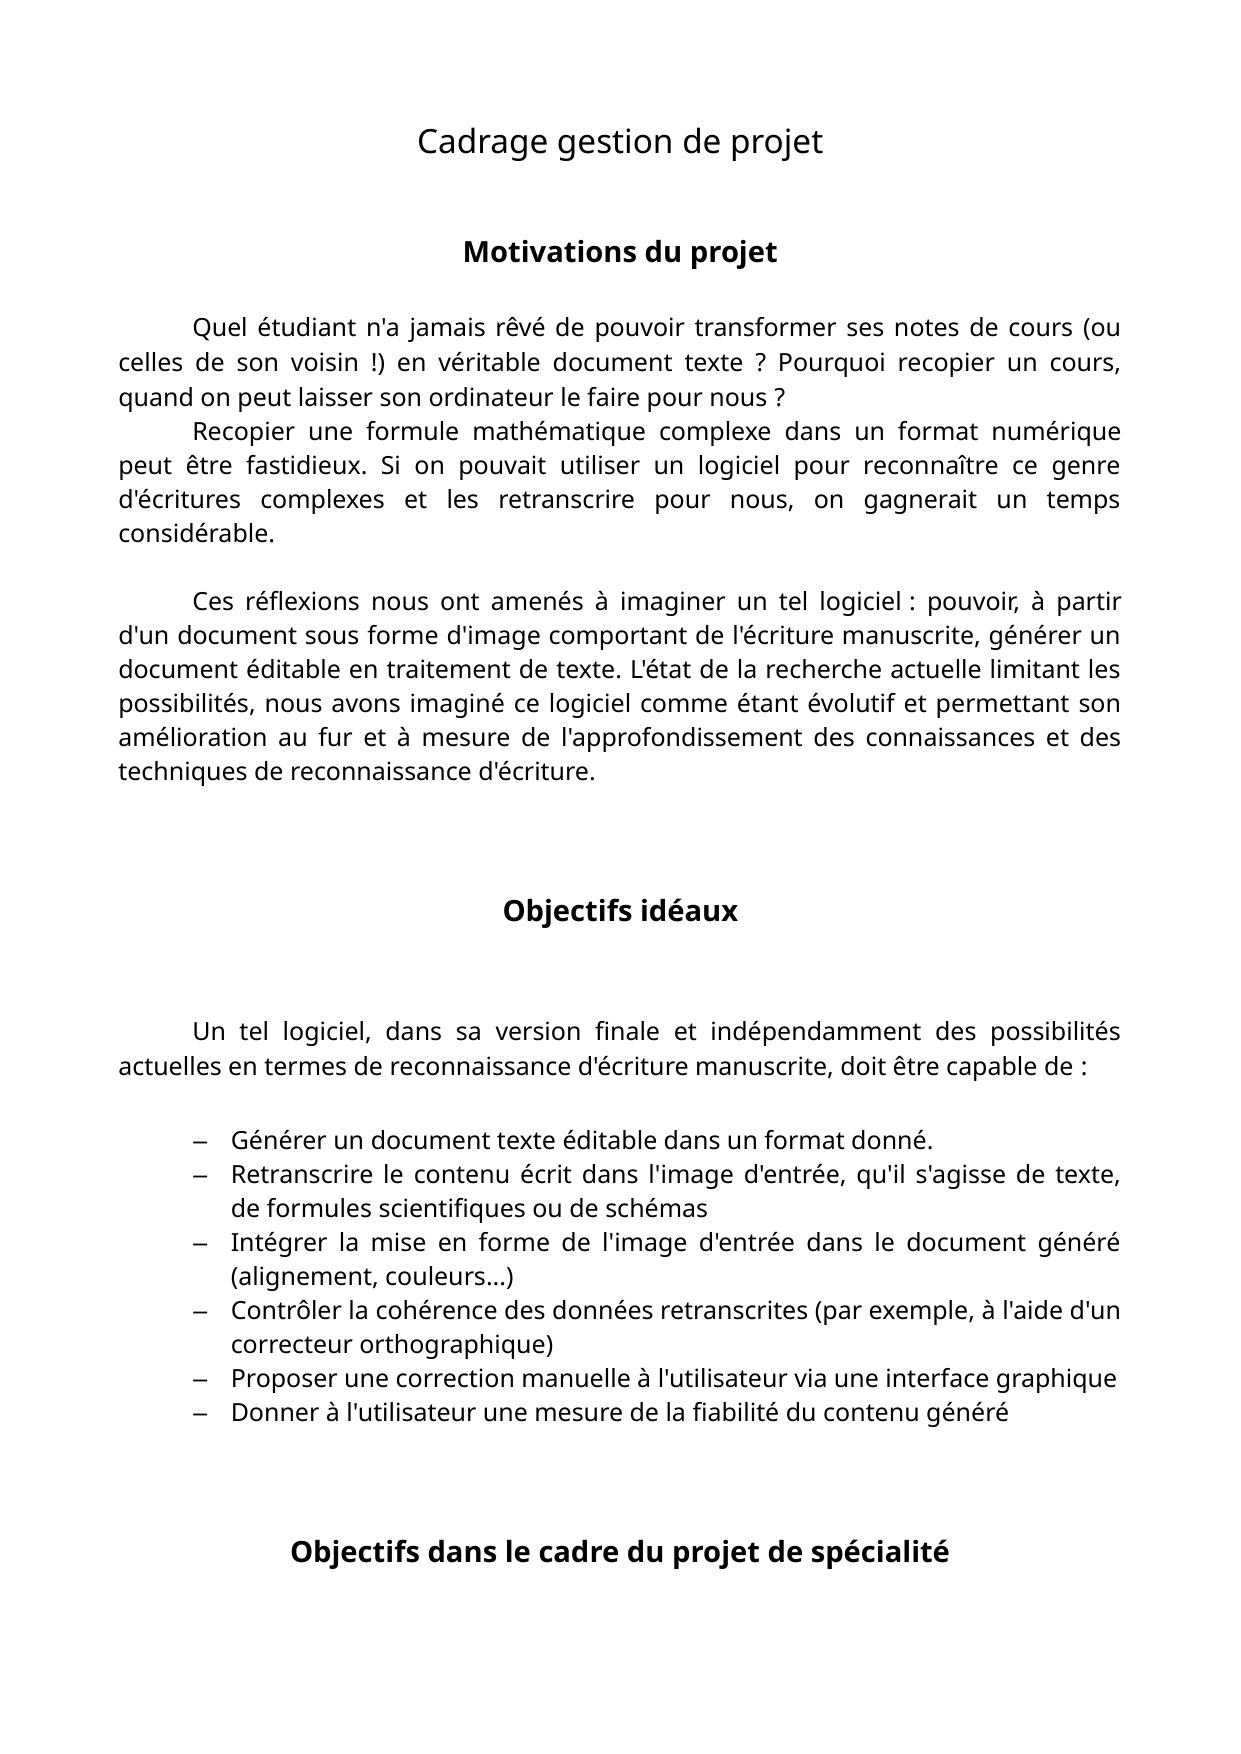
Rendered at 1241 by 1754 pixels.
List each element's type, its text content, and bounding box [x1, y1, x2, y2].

list Intégrer la mise en forme de l'image d'entrée dans le document généré (alignement, couleurs...) [193, 1225, 1122, 1293]
list Contrôler la cohérence des données retranscrites (par exemple, à l'aide d'un correcteur orthographique) [193, 1293, 1122, 1361]
list Donner à l'utilisateur une mesure de la fiabilité du contenu généré [193, 1395, 1122, 1429]
text Ces réflexions nous ont amenés à imaginer un tel logiciel : pouvoir, à partir d'un document sous forme d'image comportant de l'écriture manuscrite, générer un document éditable en traitement de texte. L'état de la recherche actuelle limitant les possibilités, nous avons imaginé ce logiciel comme étant évolutif et permettant son amélioration au fur et à mesure de l'approfondissement des connaissances et des techniques de reconnaissance d'écriture. [118, 583, 1122, 788]
text Motivations du projet [118, 232, 1122, 271]
text Un tel logiciel, dans sa version finale et indépendamment des possibilités actuelles en termes de reconnaissance d'écriture manuscrite, doit être capable de : [118, 1009, 1122, 1083]
list Retranscrire le contenu écrit dans l'image d'entrée, qu'il s'agisse de texte, de formules scientifiques ou de schémas [193, 1157, 1122, 1225]
text Recopier une formule mathématique complexe dans un format numérique peut être fastidieux. Si on pouvait utiliser un logiciel pour reconnaître ce genre d'écritures complexes et les retranscrire pour nous, on gagnerait un temps considérable. [118, 413, 1122, 549]
text Objectifs dans le cadre du projet de spécialité [118, 1531, 1122, 1571]
text Cadrage gestion de projet [118, 118, 1122, 163]
list Proposer une correction manuelle à l'utilisateur via une interface graphique [193, 1361, 1122, 1395]
list Générer un document texte éditable dans un format donné. [193, 1123, 1122, 1157]
text Objectifs idéaux [118, 890, 1122, 930]
text Quel étudiant n'a jamais rêvé de pouvoir transformer ses notes de cours (ou celles de son voisin !) en véritable document texte ? Pourquoi recopier un cours, quand on peut laisser son ordinateur le faire pour nous ? [118, 305, 1122, 413]
